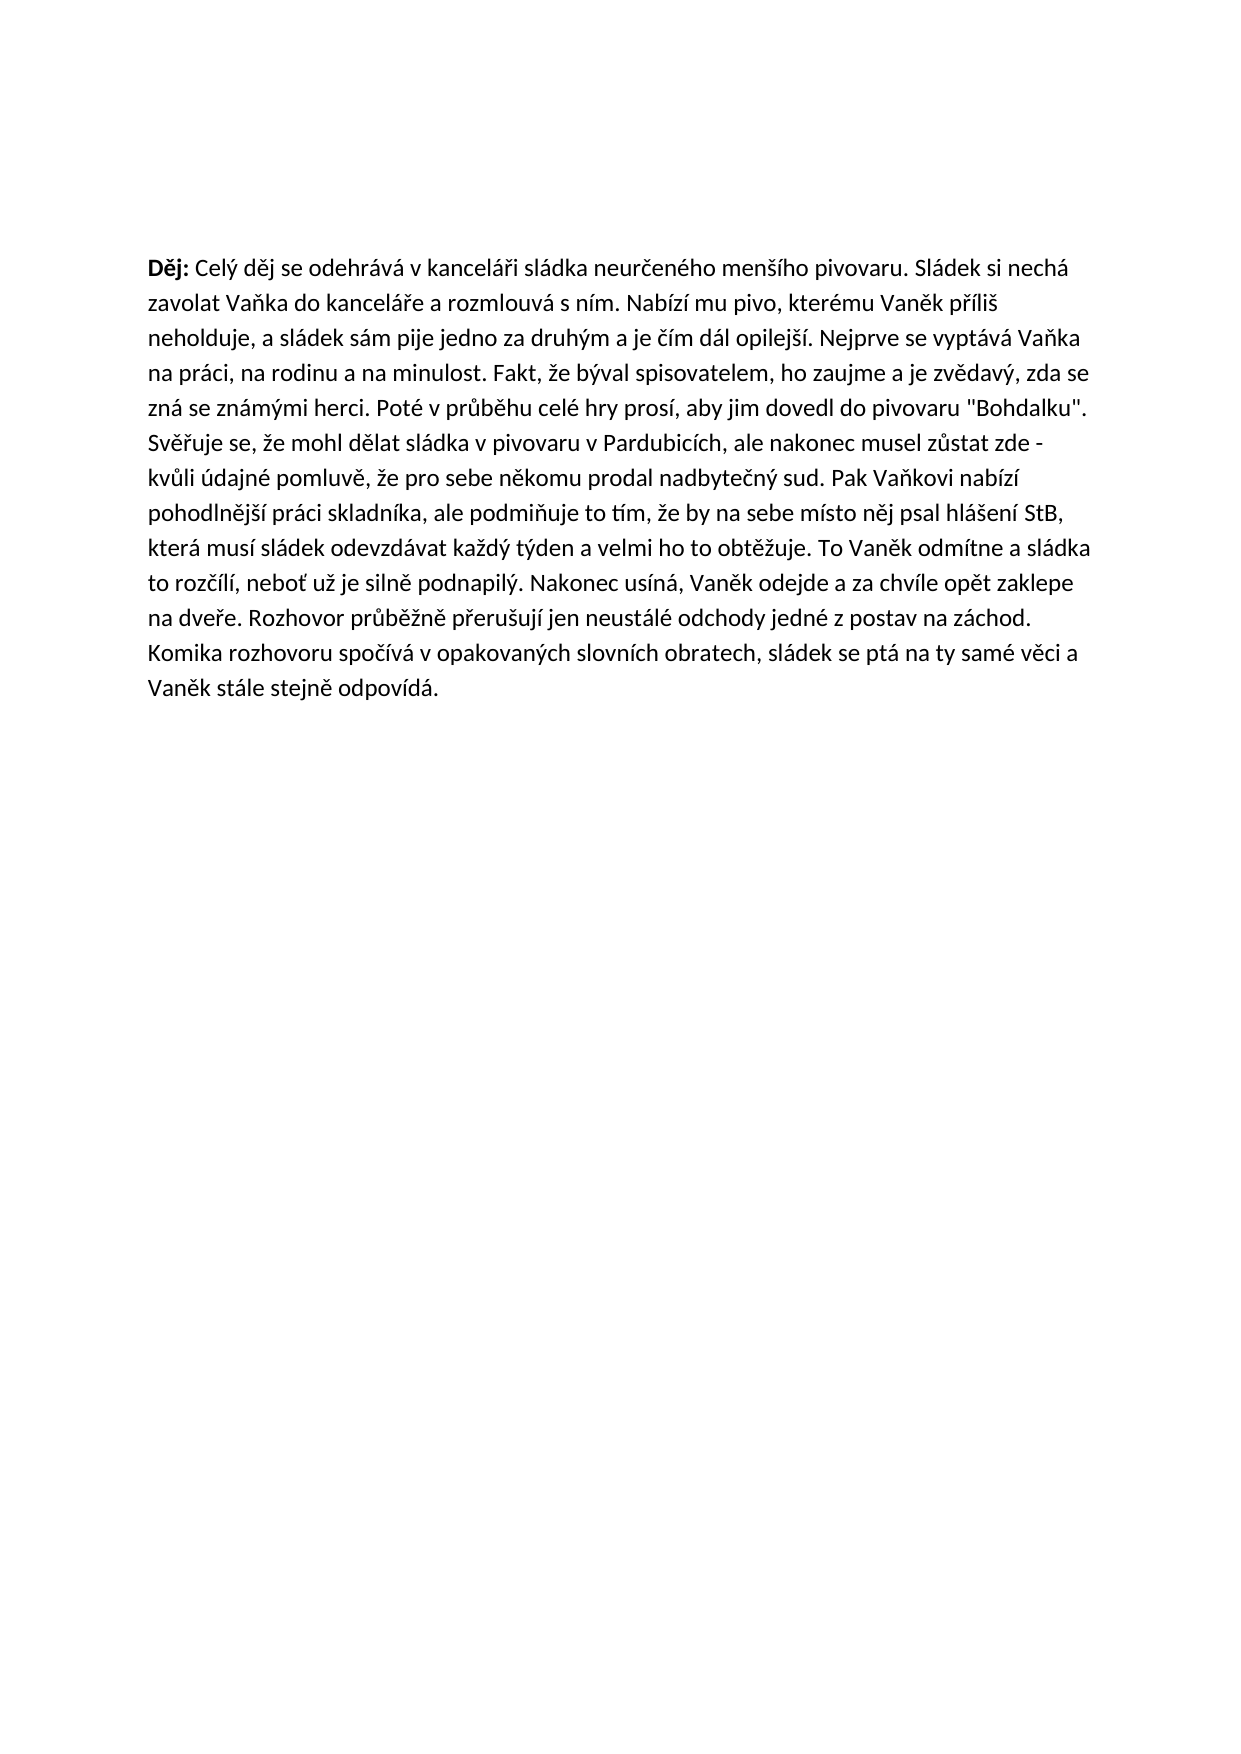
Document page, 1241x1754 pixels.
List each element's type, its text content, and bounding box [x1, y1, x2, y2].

text Děj: Celý děj se odehrává v kanceláři sládka neurčeného menšího pivovaru. Sládek si nechá zavolat Vaňka do kanceláře a rozmlouvá s ním. Nabízí mu pivo, kterému Vaněk příliš neholduje, a sládek sám pije jedno za druhým a je čím dál opilejší. Nejprve se vyptává Vaňka na práci, na rodinu a na minulost. Fakt, že býval spisovatelem, ho zaujme a je zvědavý, zda se zná se známými herci. Poté v průběhu celé hry prosí, aby jim dovedl do pivovaru "Bohdalku". Svěřuje se, že mohl dělat sládka v pivovaru v Pardubicích, ale nakonec musel zůstat zde - kvůli údajné pomluvě, že pro sebe někomu prodal nadbytečný sud. Pak Vaňkovi nabízí pohodlnější práci skladníka, ale podmiňuje to tím, že by na sebe místo něj psal hlášení StB, která musí sládek odevzdávat každý týden a velmi ho to obtěžuje. To Vaněk odmítne a sládka to rozčílí, neboť už je silně podnapilý. Nakonec usíná, Vaněk odejde a za chvíle opět zaklepe na dveře. Rozhovor průběžně přerušují jen neustálé odchody jedné z postav na záchod. Komika rozhovoru spočívá v opakovaných slovních obratech, sládek se ptá na ty samé věci a Vaněk stále stejně odpovídá. [148, 253, 1093, 703]
